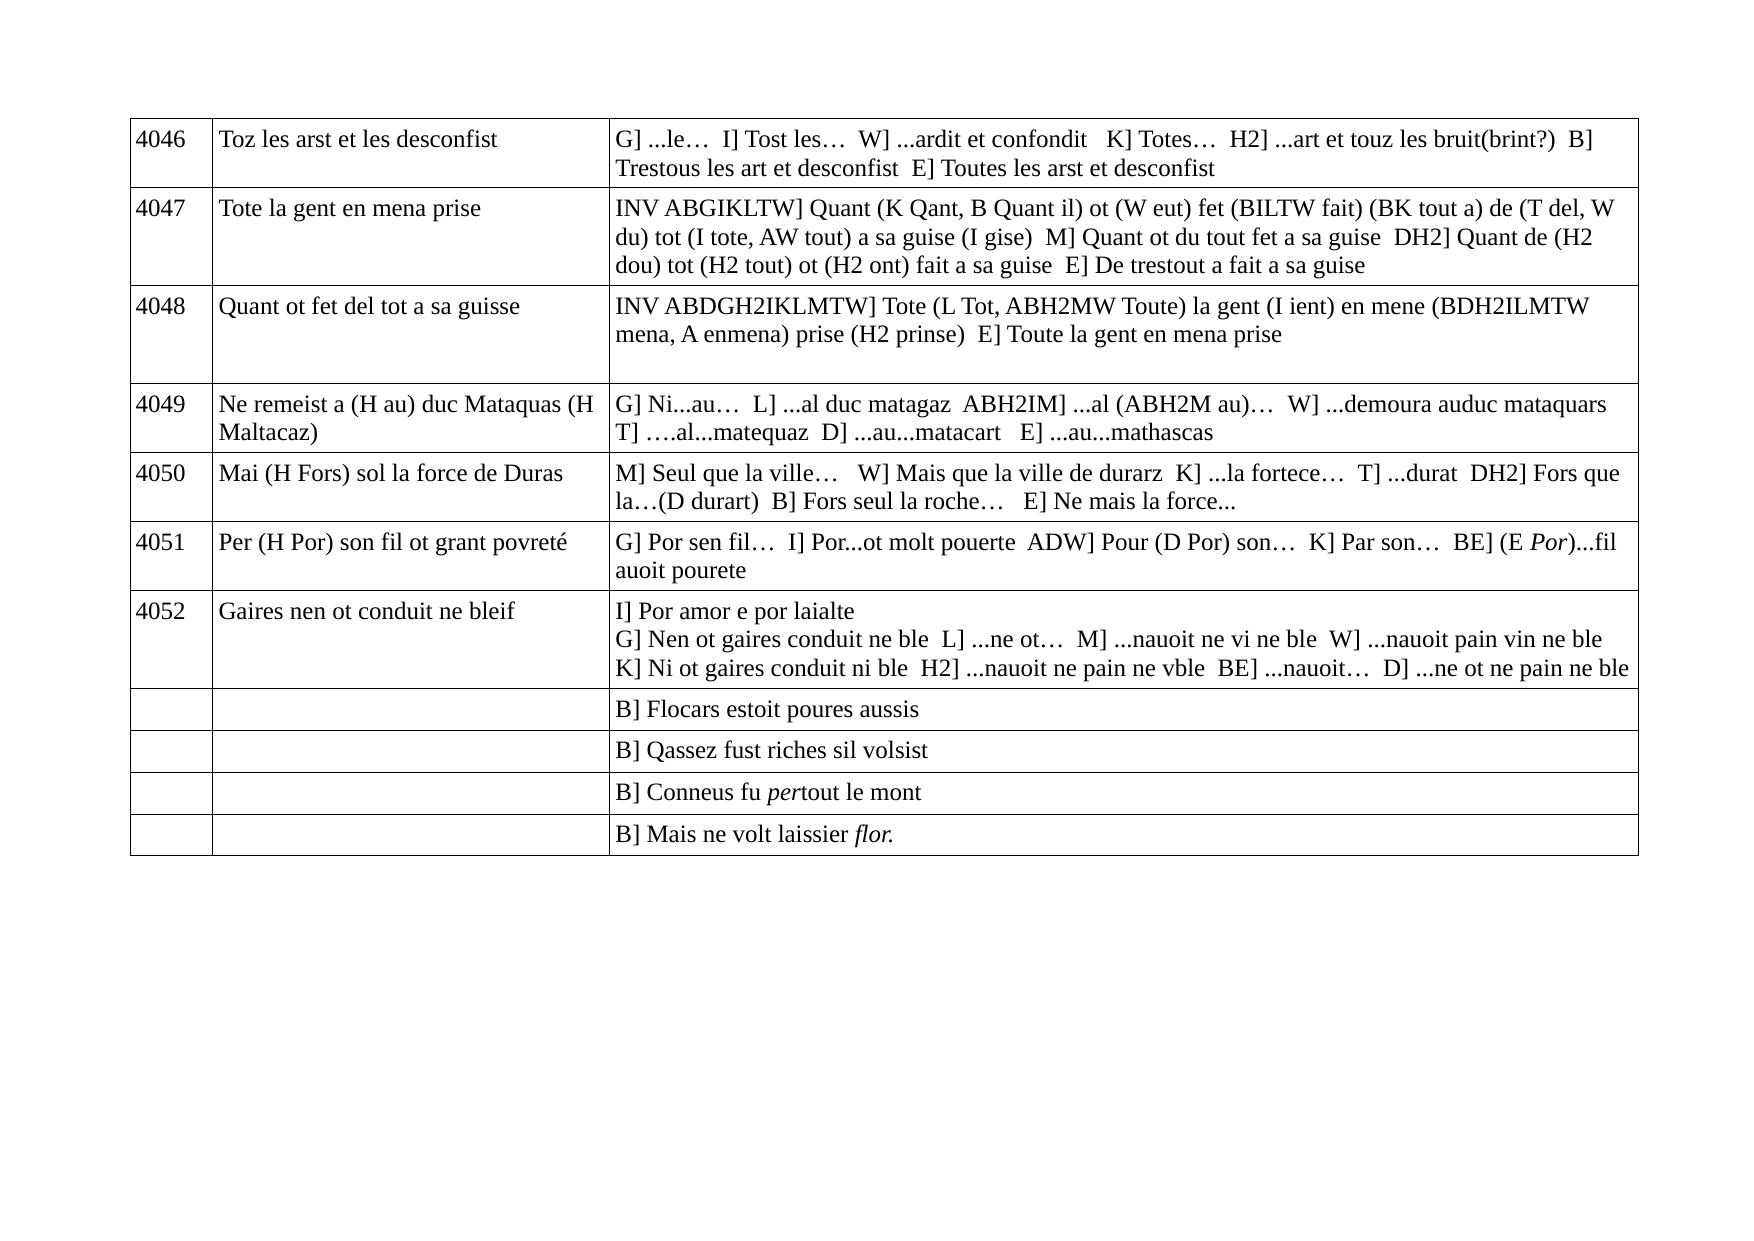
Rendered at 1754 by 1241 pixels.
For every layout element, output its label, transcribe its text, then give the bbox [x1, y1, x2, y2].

table_cell B] Flocars estoit poures aussis [610, 689, 1638, 730]
table_cell Per (H Por) son fil ot grant povreté [213, 522, 609, 590]
table_cell 4046 [131, 119, 212, 187]
table_cell [213, 731, 609, 772]
table_cell Quant ot fet del tot a sa guisse [213, 286, 609, 383]
table_cell [131, 773, 212, 813]
table_cell B] Mais ne volt laissier flor. [610, 815, 1638, 855]
table_cell 4050 [131, 453, 212, 521]
table_cell INV ABGIKLTW] Quant (K Qant, B Quant il) ot (W eut) fet (BILTW fait) (BK tout a) de (T del, W du) tot (I tote, AW tout) a sa guise (I gise) M] Quant ot du tout fet a sa guise DH2] Quant de (H2 dou) tot (H2 tout) ot (H2 ont) fait a sa guise E] De trestout a fait a sa guise [610, 188, 1638, 285]
table_cell M] Seul que la ville… W] Mais que la ville de durarz K] ...la fortece… T] ...durat DH2] Fors que la…(D durart) B] Fors seul la roche… E] Ne mais la force... [610, 453, 1638, 521]
table_cell G] Ni...au… L] ...al duc matagaz ABH2IM] ...al (ABH2M au)… W] ...demoura auduc mataquars T] ….al...matequaz D] ...au...matacart E] ...au...mathascas [610, 384, 1638, 452]
table_cell 4049 [131, 384, 212, 452]
table_cell Tote la gent en mena prise [213, 188, 609, 285]
table_cell Mai (H Fors) sol la force de Duras [213, 453, 609, 521]
table_cell B] Conneus fu pertout le mont [610, 773, 1638, 813]
table_cell INV ABDGH2IKLMTW] Tote (L Tot, ABH2MW Toute) la gent (I ient) en mene (BDH2ILMTW mena, A enmena) prise (H2 prinse) E] Toute la gent en mena prise [610, 286, 1638, 383]
table_cell [213, 689, 609, 730]
table_cell I] Por amor e por laialte G] Nen ot gaires conduit ne ble L] ...ne ot… M] ...nauoit ne vi ne ble W] ...nauoit pain vin ne ble K] Ni ot gaires conduit ni ble H2] ...nauoit ne pain ne vble BE] ...nauoit… D] ...ne ot ne pain ne ble [610, 591, 1638, 688]
table_cell 4048 [131, 286, 212, 383]
table_cell Gaires nen ot conduit ne bleif [213, 591, 609, 688]
table_cell [213, 773, 609, 813]
table_cell [213, 815, 609, 855]
table_cell 4047 [131, 188, 212, 285]
table_cell [131, 689, 212, 730]
table_cell G] ...le… I] Tost les… W] ...ardit et confondit K] Totes… H2] ...art et touz les bruit(brint?) B] Trestous les art et desconfist E] Toutes les arst et desconfist [610, 119, 1638, 187]
table_cell Ne remeist a (H au) duc Mataquas (H Maltacaz) [213, 384, 609, 452]
table_cell 4051 [131, 522, 212, 590]
table_cell Toz les arst et les desconfist [213, 119, 609, 187]
table_cell B] Qassez fust riches sil volsist [610, 731, 1638, 772]
table_cell [131, 731, 212, 772]
table_cell [131, 815, 212, 855]
table_cell 4052 [131, 591, 212, 688]
table_cell G] Por sen fil… I] Por...ot molt pouerte ADW] Pour (D Por) son… K] Par son… BE] (E Por)...fil auoit pourete [610, 522, 1638, 590]
